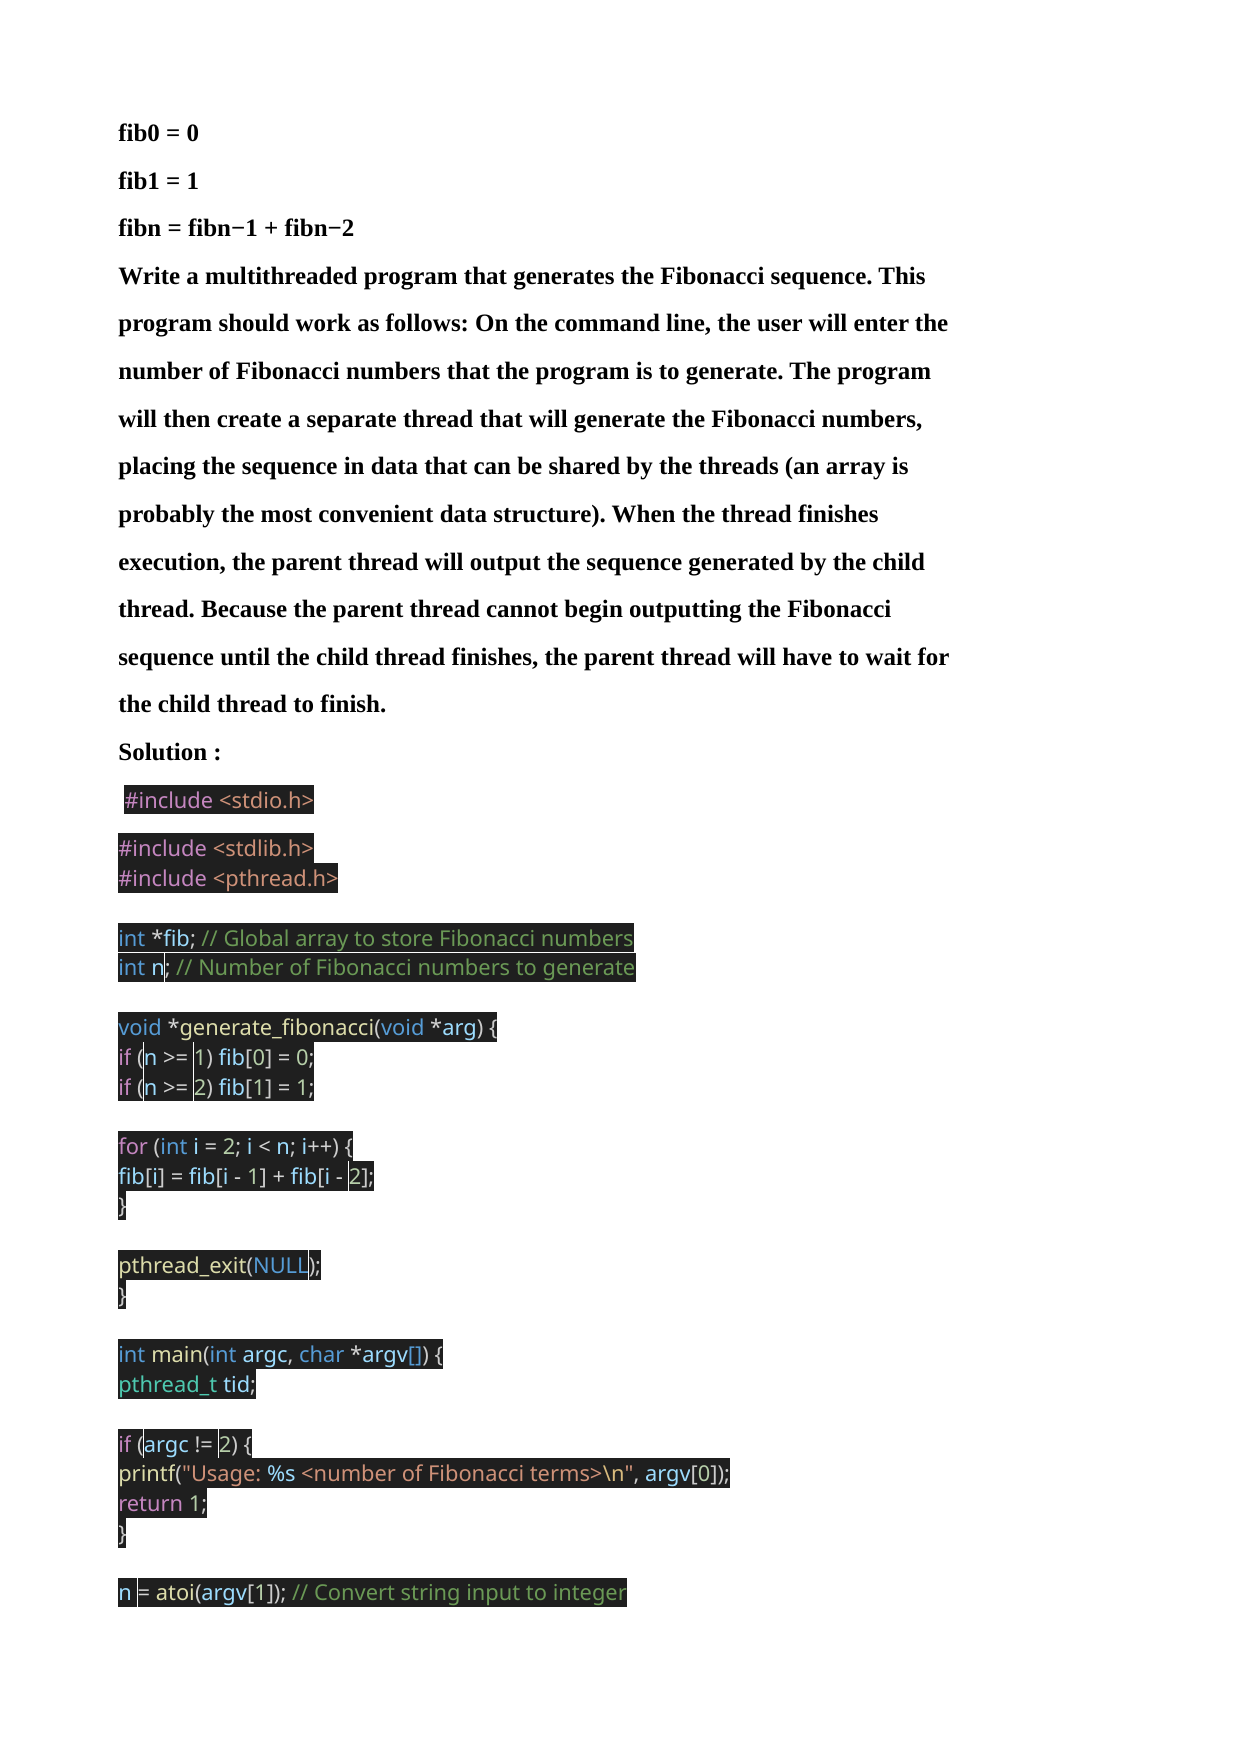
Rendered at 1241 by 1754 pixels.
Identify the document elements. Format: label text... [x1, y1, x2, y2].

text if (n >= 2) fib[1] = 1; [118, 1071, 1122, 1101]
text if (n >= 1) fib[0] = 0; [118, 1042, 1122, 1071]
text #include <pthread.h> [118, 863, 1122, 893]
text for (int i = 2; i < n; i++) { [118, 1131, 1122, 1161]
text void *generate_fibonacci(void *arg) { [118, 1012, 1122, 1042]
text will then create a separate thread that will generate the Fibonacci numbers, [118, 404, 1122, 432]
text number of Fibonacci numbers that the program is to generate. The program [118, 356, 1122, 385]
text } [118, 1280, 1122, 1309]
text fib[i] = fib[i - 1] + fib[i - 2]; [118, 1161, 1122, 1191]
text printf("Usage: %s <number of Fibonacci terms>\n", argv[0]); [118, 1458, 1122, 1488]
text int n; // Number of Fibonacci numbers to generate [118, 952, 1122, 982]
text pthread_exit(NULL); [118, 1250, 1122, 1280]
text fibn = fibn−1 + fibn−2 [118, 213, 1122, 242]
text sequence until the child thread finishes, the parent thread will have to wait for [118, 642, 1122, 671]
text #include <stdlib.h> [118, 833, 1122, 863]
text the child thread to finish. [118, 689, 1122, 718]
text fib0 = 0 [118, 118, 1122, 147]
text } [118, 1191, 1122, 1220]
text Write a multithreaded program that generates the Fibonacci sequence. This [118, 261, 1122, 290]
text #include <stdio.h> [118, 784, 1122, 814]
text placing the sequence in data that can be shared by the threads (an array is [118, 451, 1122, 480]
text if (argc != 2) { [118, 1428, 1122, 1458]
text execution, the parent thread will output the sequence generated by the child [118, 547, 1122, 575]
text thread. Because the parent thread cannot begin outputting the Fibonacci [118, 594, 1122, 623]
text probably the most convenient data structure). When the thread finishes [118, 499, 1122, 528]
text } [118, 1518, 1122, 1548]
text int main(int argc, char *argv[]) { [118, 1339, 1122, 1369]
text fib1 = 1 [118, 166, 1122, 194]
text int *fib; // Global array to store Fibonacci numbers [118, 923, 1122, 952]
text Solution : [118, 737, 1122, 766]
text n = atoi(argv[1]); // Convert string input to integer [118, 1577, 1122, 1607]
text pthread_t tid; [118, 1369, 1122, 1399]
text program should work as follows: On the command line, the user will enter the [118, 308, 1122, 337]
text return 1; [118, 1488, 1122, 1518]
